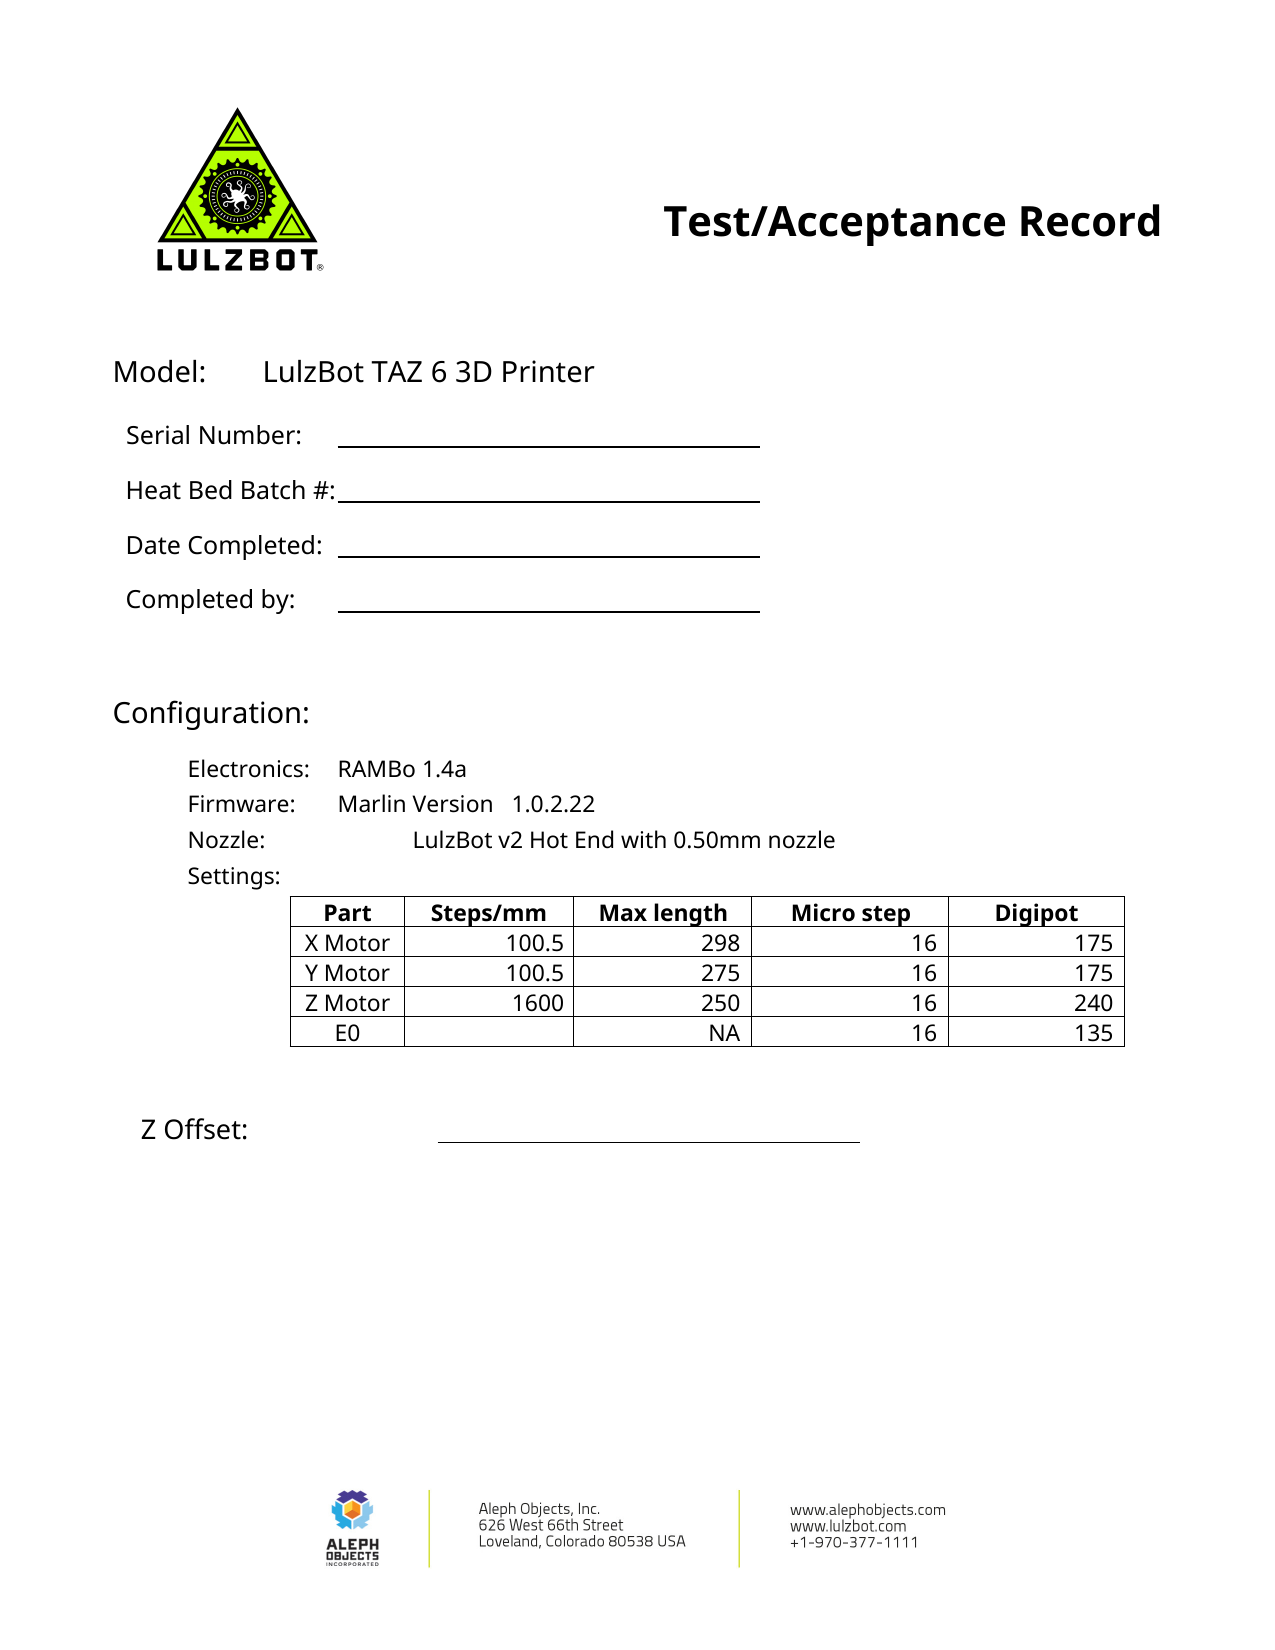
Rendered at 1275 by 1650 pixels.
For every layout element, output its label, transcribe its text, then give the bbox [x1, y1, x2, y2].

table_cell NA [574, 1017, 751, 1046]
text Date Completed: [112, 527, 1162, 561]
table_cell 16 [752, 987, 948, 1016]
table_cell X Motor [291, 927, 404, 956]
table_cell 100.5 [405, 927, 573, 956]
text Firmware: Marlin Version 1.0.2.22 [112, 788, 1162, 820]
picture [0, 1452, 1275, 1603]
table_cell 100.5 [405, 957, 573, 986]
table_cell 240 [949, 987, 1124, 1016]
text Settings: [187, 860, 1181, 892]
text Nozzle: LulzBot v2 Hot End with 0.50mm nozzle [112, 824, 1162, 856]
text Electronics: RAMBo 1.4a [112, 752, 1162, 784]
table_cell 16 [752, 957, 948, 986]
table_cell 275 [574, 957, 751, 986]
table_cell Z Motor [291, 987, 404, 1016]
text Configuration: [112, 692, 1162, 732]
text Heat Bed Batch #: [112, 472, 1162, 506]
table_cell 250 [574, 987, 751, 1016]
text Model: LulzBot TAZ 6 3D Printer [112, 351, 1162, 391]
table_cell 16 [752, 1017, 948, 1046]
table_cell 175 [949, 957, 1124, 986]
table_cell 1600 [405, 987, 573, 1016]
table_header Part [291, 897, 404, 926]
table_header Digipot [949, 897, 1124, 926]
table_cell Y Motor [291, 957, 404, 986]
table_cell 298 [574, 927, 751, 956]
picture [146, 96, 335, 286]
text Completed by: [112, 582, 1162, 616]
table_header Max length [574, 897, 751, 926]
text Serial Number: [112, 417, 1162, 452]
table_cell [405, 1017, 573, 1046]
table_header Micro step mode [752, 897, 948, 926]
table_cell E0 Motor [291, 1017, 404, 1046]
text Z Offset: [112, 1111, 1181, 1147]
table_cell 175 [949, 927, 1124, 956]
table_cell 16 [752, 927, 948, 956]
table_header Steps/mm [405, 897, 573, 926]
table_cell 135 [949, 1017, 1124, 1046]
